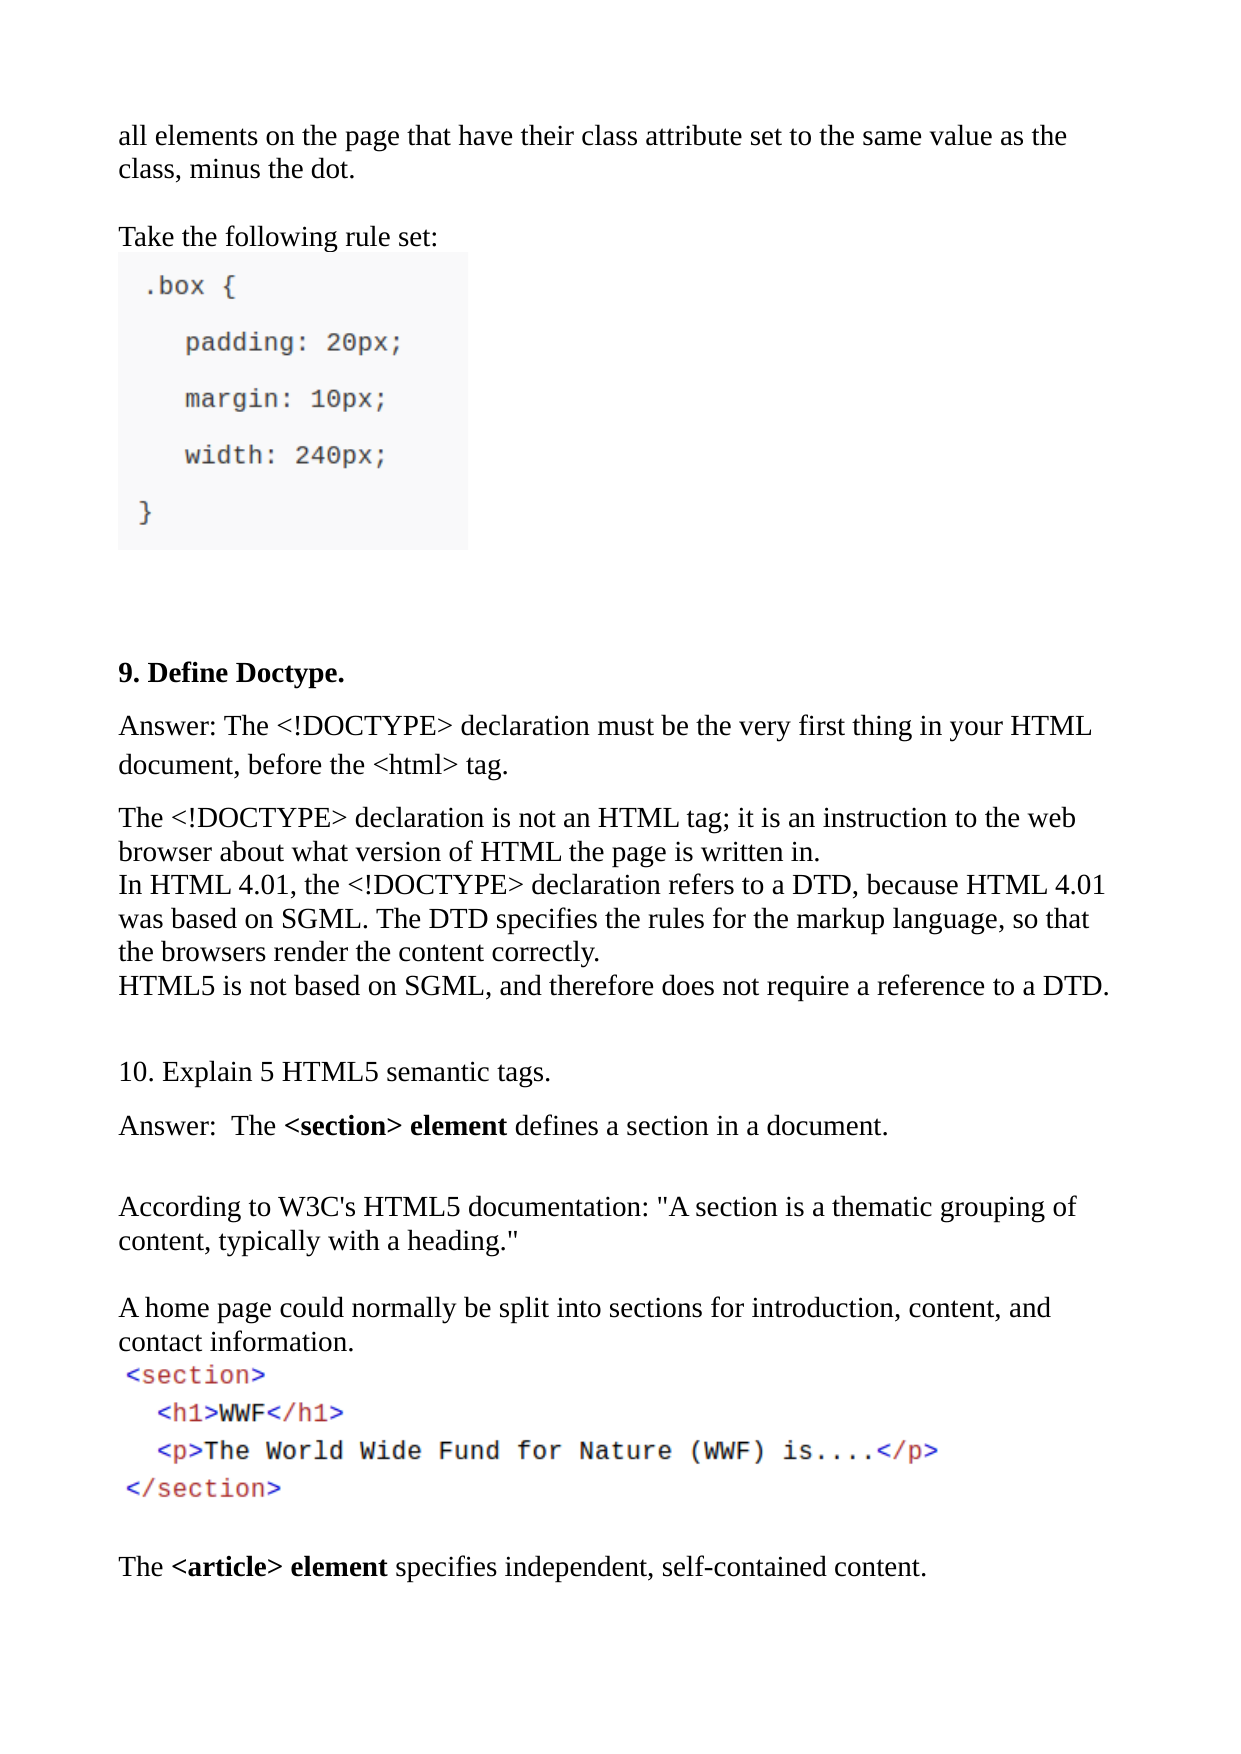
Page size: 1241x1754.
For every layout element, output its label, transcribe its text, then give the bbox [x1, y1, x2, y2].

text 9. Define Doctype. [118, 655, 1122, 689]
picture [118, 1357, 1069, 1516]
text According to W3C's HTML5 documentation: "A section is a thematic grouping of content, typically with a heading." [118, 1189, 1122, 1257]
text Take the following rule set: [118, 219, 1122, 252]
text 10. Explain 5 HTML5 semantic tags. [118, 1054, 1122, 1088]
text Answer: The <!DOCTYPE> declaration must be the very first thing in your HTML document, before the <html> tag. [118, 708, 1122, 781]
text The <article> element specifies independent, self-contained content. [118, 1549, 1122, 1582]
picture [118, 252, 469, 550]
text The <!DOCTYPE> declaration is not an HTML tag; it is an instruction to the web browser about what version of HTML the page is written in. [118, 800, 1122, 867]
text HTML5 is not based on SGML, and therefore does not require a reference to a DTD. [118, 968, 1122, 1001]
text A home page could normally be split into sections for introduction, content, and contact information. [118, 1290, 1122, 1357]
text In HTML 4.01, the <!DOCTYPE> declaration refers to a DTD, because HTML 4.01 was based on SGML. The DTD specifies the rules for the markup language, so that the browsers render the content correctly. [118, 867, 1122, 968]
text Answer: The <section> element defines a section in a document. [118, 1108, 1122, 1141]
text all elements on the page that have their class attribute set to the same value as the class, minus the dot. [118, 118, 1122, 185]
